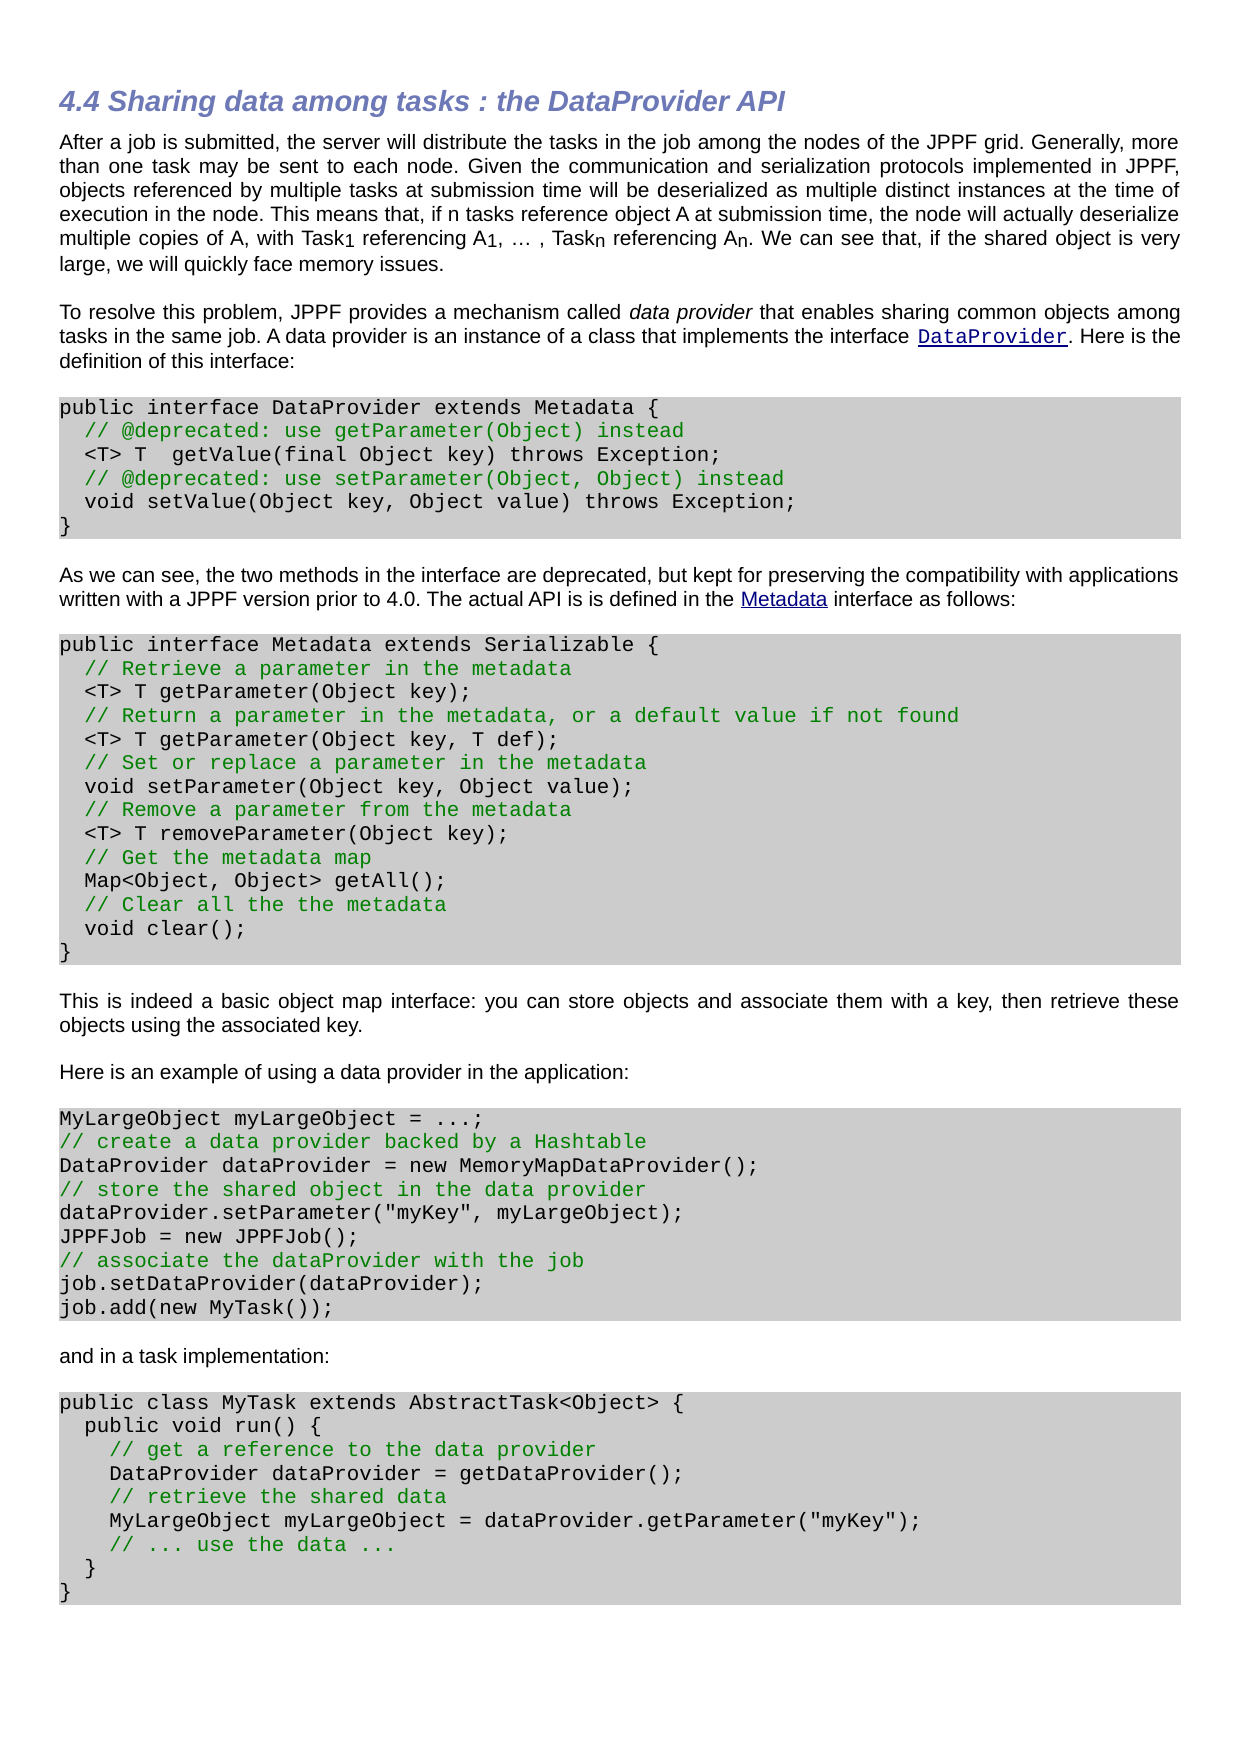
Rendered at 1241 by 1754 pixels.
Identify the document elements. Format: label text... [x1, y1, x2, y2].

text } [59, 1557, 1181, 1581]
text job.setDataProvider(dataProvider); [59, 1273, 1181, 1297]
text dataProvider.setParameter("myKey", myLargeObject); [59, 1202, 1181, 1226]
text void setValue(Object key, Object value) throws Exception; [59, 491, 1181, 515]
text void setParameter(Object key, Object value); [59, 776, 1181, 799]
text // @deprecated: use setParameter(Object, Object) instead [59, 468, 1181, 491]
text To resolve this problem, JPPF provides a mechanism called data provider that enables sharing common objects among tasks in the same job. A data provider is an instance of a class that implements the interface DataProvider. Here is the definition of this interface: [59, 299, 1181, 373]
text DataProvider dataProvider = getDataProvider(); [59, 1463, 1181, 1486]
text <T> T removeParameter(Object key); [59, 823, 1181, 847]
text // ... use the data ... [59, 1534, 1181, 1557]
text public interface Metadata extends Serializable { [59, 634, 1181, 658]
text // @deprecated: use getParameter(Object) instead [59, 421, 1181, 444]
text public class MyTask extends AbstractTask<Object> { [59, 1392, 1181, 1416]
text // Retrieve a parameter in the metadata [59, 658, 1181, 681]
text <T> T getValue(final Object key) throws Exception; [59, 444, 1181, 468]
text DataProvider dataProvider = new MemoryMapDataProvider(); [59, 1155, 1181, 1179]
subtitle Sharing data among tasks : the DataProvider API [59, 84, 1181, 118]
text // store the shared object in the data provider [59, 1179, 1181, 1202]
text Map<Object, Object> getAll(); [59, 870, 1181, 894]
text job.add(new MyTask()); [59, 1297, 1181, 1321]
text JPPFJob = new JPPFJob(); [59, 1226, 1181, 1250]
text // associate the dataProvider with the job [59, 1250, 1181, 1273]
text // create a data provider backed by a Hashtable [59, 1131, 1181, 1155]
text After a job is submitted, the server will distribute the tasks in the job among the nodes of the JPPF grid. Generally, more than one task may be sent to each node. Given the communication and serialization protocols implemented in JPPF, objects referenced by multiple tasks at submission time will be deserialized as multiple distinct instances at the time of execution in the node. This means that, if n tasks reference object A at submission time, the node will actually deserialize multiple copies of A, with Task1 referencing A1, … , Taskn referencing An. We can see that, if the shared object is very large, we will quickly face memory issues. [59, 130, 1181, 276]
text Here is an example of using a data provider in the application: [59, 1060, 1181, 1084]
text // Get the metadata map [59, 847, 1181, 870]
text MyLargeObject myLargeObject = dataProvider.getParameter("myKey"); [59, 1510, 1181, 1534]
text // get a reference to the data provider [59, 1439, 1181, 1463]
text MyLargeObject myLargeObject = ...; [59, 1108, 1181, 1131]
text // Set or replace a parameter in the metadata [59, 752, 1181, 776]
text // Clear all the the metadata [59, 894, 1181, 918]
text } [59, 1581, 1181, 1605]
text This is indeed a basic object map interface: you can store objects and associate them with a key, then retrieve these objects using the associated key. [59, 989, 1181, 1037]
text } [59, 515, 1181, 539]
text // retrieve the shared data [59, 1486, 1181, 1510]
text void clear(); [59, 918, 1181, 941]
text public interface DataProvider extends Metadata { [59, 397, 1181, 421]
text } [59, 941, 1181, 965]
text and in a task implementation: [59, 1344, 1181, 1368]
text public void run() { [59, 1416, 1181, 1439]
text <T> T getParameter(Object key, T def); [59, 728, 1181, 752]
text // Return a parameter in the metadata, or a default value if not found [59, 705, 1181, 728]
text As we can see, the two methods in the interface are deprecated, but kept for preserving the compatibility with applications written with a JPPF version prior to 4.0. The actual API is is defined in the Metadata interface as follows: [59, 562, 1181, 610]
text // Remove a parameter from the metadata [59, 799, 1181, 823]
text <T> T getParameter(Object key); [59, 681, 1181, 705]
